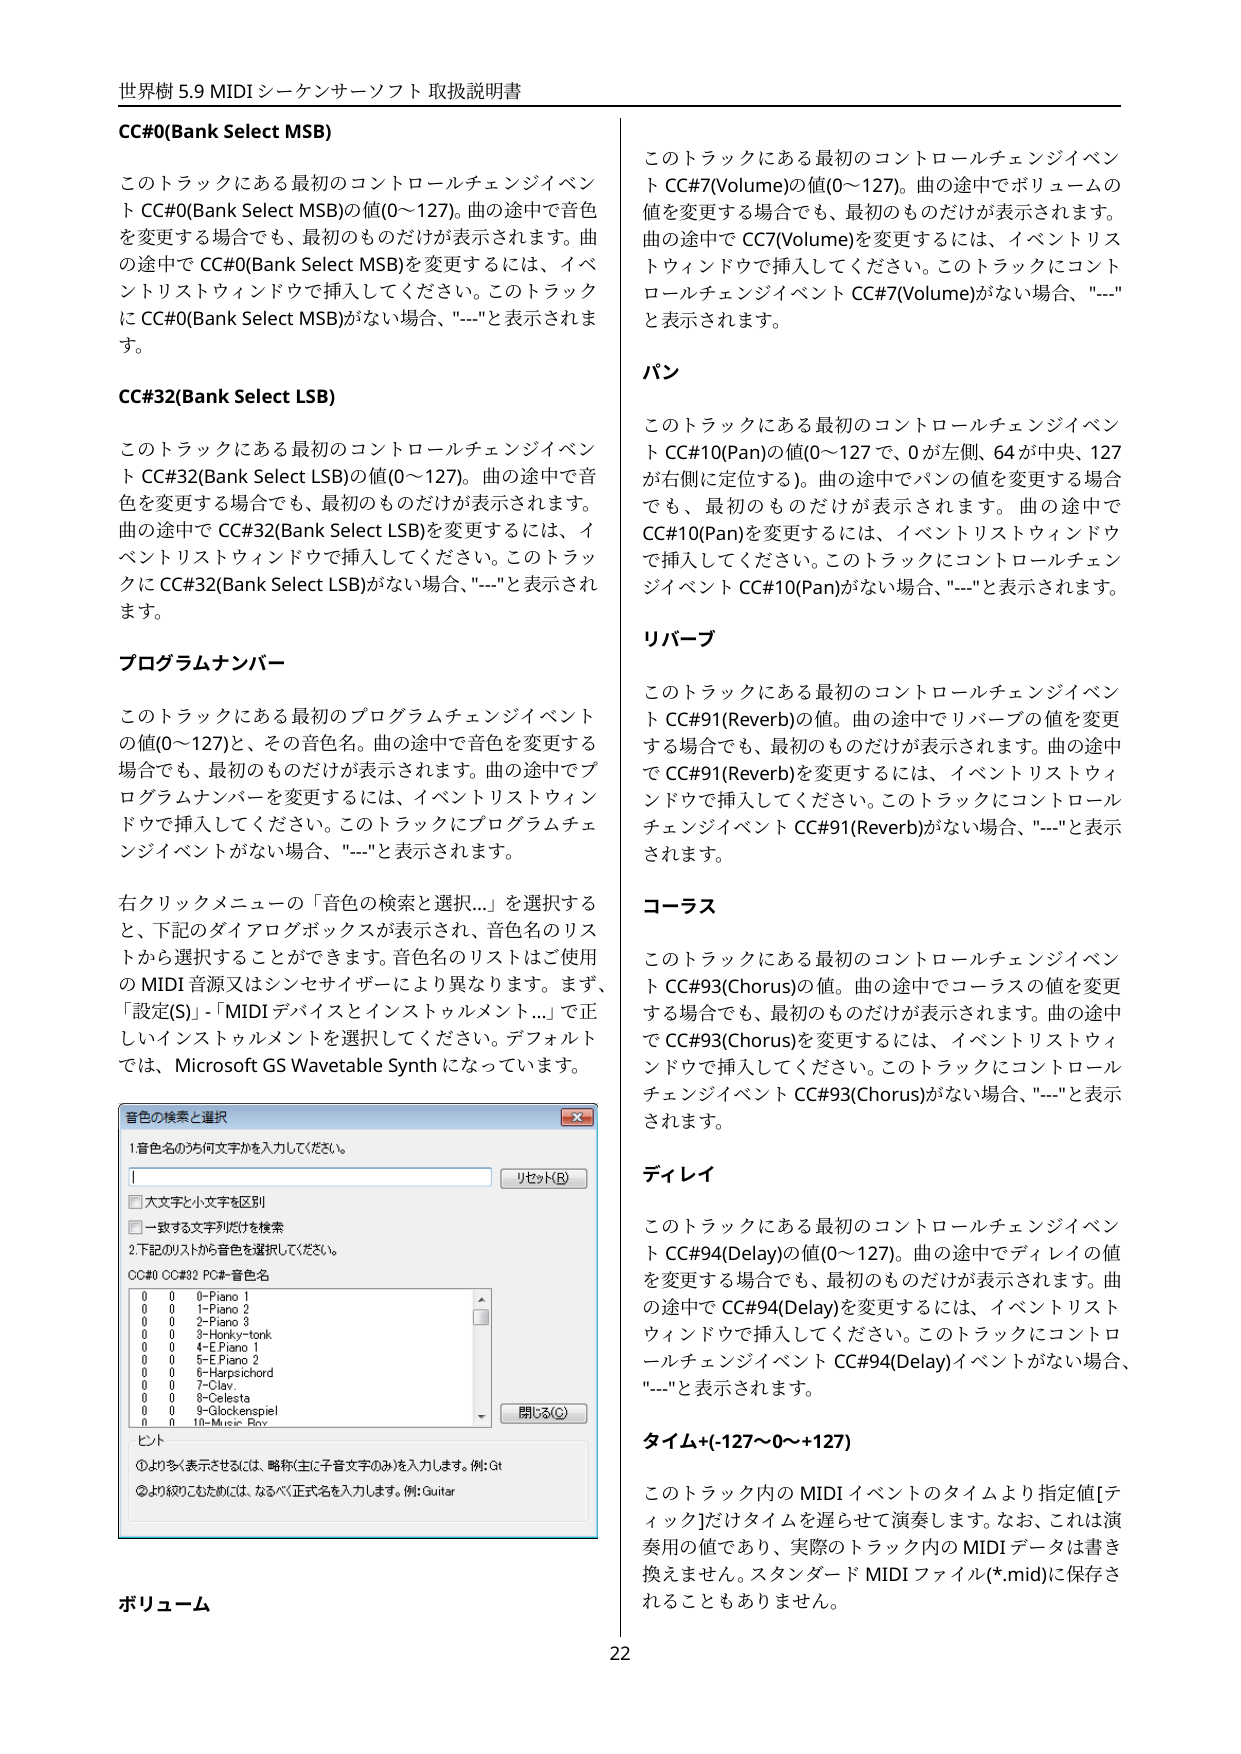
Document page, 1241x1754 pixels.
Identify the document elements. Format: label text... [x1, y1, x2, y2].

text このトラックにある最初のコントロールチェンジイベントCC#91(Reverb)の値。曲の途中でリバーブの値を変更する場合でも、最初のものだけが表示されます。曲の途中でCC#91(Reverb)を変更するには、イベントリストウィンドウで挿入してください。このトラックにコントロールチェンジイベントCC#91(Reverb)がない場合、"---"と表示されます。 [642, 678, 1122, 867]
text ディレイ [642, 1159, 1122, 1186]
text パン [642, 358, 1122, 385]
text このトラックにある最初のコントロールチェンジイベントCC#0(Bank Select MSB)の値(0～127)。曲の途中で音色を変更する場合でも、最初のものだけが表示されます。曲の途中でCC#0(Bank Select MSB)を変更するには、イベントリストウィンドウで挿入してください。このトラックにCC#0(Bank Select MSB)がない場合、"---"と表示されます。 [118, 169, 598, 358]
text ボリューム [118, 1590, 598, 1617]
text このトラックにある最初のコントロールチェンジイベントCC#94(Delay)の値(0～127)。曲の途中でディレイの値を変更する場合でも、最初のものだけが表示されます。曲の途中でCC#94(Delay)を変更するには、イベントリストウィンドウで挿入してください。このトラックにコントロールチェンジイベントCC#94(Delay)イベントがない場合、"---"と表示されます。 [642, 1212, 1122, 1401]
text このトラックにある最初のプログラムチェンジイベントの値(0～127)と、その音色名。曲の途中で音色を変更する場合でも、最初のものだけが表示されます。曲の途中でプログラムナンバーを変更するには、イベントリストウィンドウで挿入してください。このトラックにプログラムチェンジイベントがない場合、"---"と表示されます。 [118, 702, 598, 863]
text このトラックにある最初のコントロールチェンジイベントCC#10(Pan)の値(0～127で、0が左側、64が中央、127が右側に定位する)。曲の途中でパンの値を変更する場合でも、最初のものだけが表示されます。曲の途中でCC#10(Pan)を変更するには、イベントリストウィンドウで挿入してください。このトラックにコントロールチェンジイベントCC#10(Pan)がない場合、"---"と表示されます。 [642, 411, 1122, 599]
text CC#32(Bank Select LSB) [118, 383, 598, 409]
text CC#0(Bank Select MSB) [118, 118, 598, 144]
text このトラックにある最初のコントロールチェンジイベントCC#7(Volume)の値(0～127)。曲の途中でボリュームの値を変更する場合でも、最初のものだけが表示されます。曲の途中でCC7(Volume)を変更するには、イベントリストウィンドウで挿入してください。このトラックにコントロールチェンジイベントCC#7(Volume)がない場合、"---"と表示されます。 [642, 144, 1122, 332]
text このトラックにある最初のコントロールチェンジイベントCC#93(Chorus)の値。曲の途中でコーラスの値を変更する場合でも、最初のものだけが表示されます。曲の途中でCC#93(Chorus)を変更するには、イベントリストウィンドウで挿入してください。このトラックにコントロールチェンジイベントCC#93(Chorus)がない場合、"---"と表示されます。 [642, 945, 1122, 1134]
text タイム+(-127～0～+127) [642, 1426, 1122, 1453]
picture [118, 1103, 598, 1539]
text コーラス [642, 892, 1122, 919]
text このトラックにある最初のコントロールチェンジイベントCC#32(Bank Select LSB)の値(0～127)。曲の途中で音色を変更する場合でも、最初のものだけが表示されます。曲の途中でCC#32(Bank Select LSB)を変更するには、イベントリストウィンドウで挿入してください。このトラックにCC#32(Bank Select LSB)がない場合、"---"と表示されます。 [118, 434, 598, 623]
text リバーブ [642, 625, 1122, 652]
text 右クリックメニューの「音色の検索と選択...」を選択すると、下記のダイアログボックスが表示され、音色名のリストから選択することができます。音色名のリストはご使用のMIDI音源又はシンセサイザーにより異なります。まず、「設定(S)」-「MIDIデバイスとインストゥルメント...」で正しいインストゥルメントを選択してください。デフォルトでは、Microsoft GS Wavetable Synthになっています。 [118, 889, 598, 1078]
text プログラムナンバー [118, 649, 598, 676]
text このトラック内のMIDIイベントのタイムより指定値[ティック]だけタイムを遅らせて演奏します。なお、これは演奏用の値であり、実際のトラック内のMIDIデータは書き換えません。スタンダードMIDIファイル(*.mid)に保存されることもありません。 [642, 1479, 1122, 1614]
